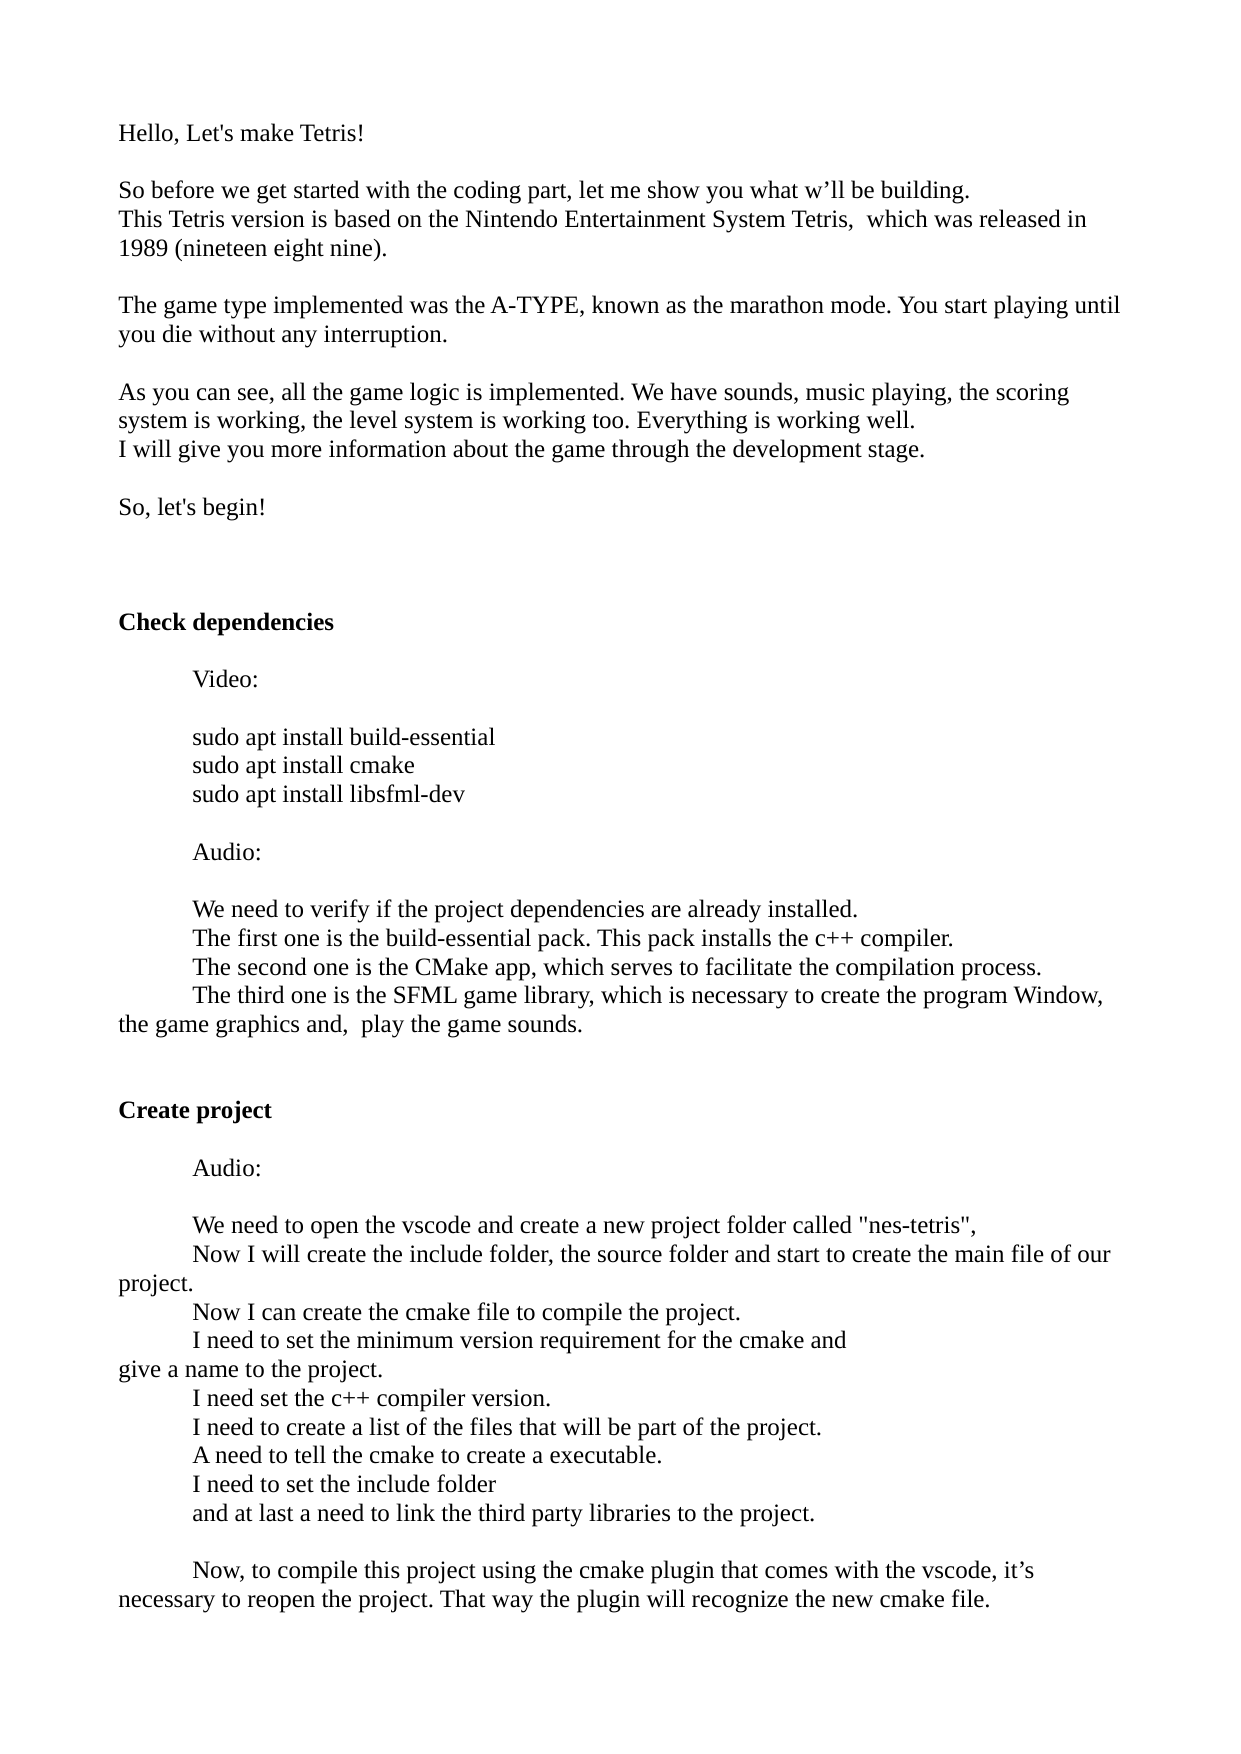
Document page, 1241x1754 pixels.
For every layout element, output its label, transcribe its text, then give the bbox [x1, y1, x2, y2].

text Audio: [118, 837, 1122, 866]
text I need set the c++ compiler version. [118, 1383, 1122, 1412]
text The second one is the CMake app, which serves to facilitate the compilation process. [118, 952, 1122, 981]
text The first one is the build-essential pack. This pack installs the c++ compiler. [118, 923, 1122, 952]
text sudo apt install libsfml-dev [118, 779, 1122, 808]
text A need to tell the cmake to create a executable. [118, 1441, 1122, 1469]
text I need to create a list of the files that will be part of the project. [118, 1412, 1122, 1441]
text sudo apt install cmake [118, 751, 1122, 779]
text Audio: [118, 1153, 1122, 1182]
text We need to verify if the project dependencies are already installed. [118, 894, 1122, 923]
text The third one is the SFML game library, which is necessary to create the program Window, the game graphics and, play the game sounds. [118, 981, 1122, 1038]
text Now, to compile this project using the cmake plugin that comes with the vscode, it’s necessary to reopen the project. That way the plugin will recognize the new cmake file. [118, 1556, 1122, 1613]
text We need to open the vscode and create a new project folder called "nes-tetris", [118, 1211, 1122, 1239]
text I need to set the minimum version requirement for the cmake and [118, 1326, 1122, 1354]
text Video: [118, 664, 1122, 693]
text give a name to the project. [118, 1354, 1122, 1383]
text So, let's begin! [118, 492, 1122, 521]
text This Tetris version is based on the Nintendo Entertainment System Tetris, which was released in 1989 (nineteen eight nine). [118, 204, 1122, 262]
text The game type implemented was the A-TYPE, known as the marathon mode. You start playing until you die without any interruption. [118, 291, 1122, 348]
text and at last a need to link the third party libraries to the project. [118, 1498, 1122, 1527]
text Now I will create the include folder, the source folder and start to create the main file of our project. [118, 1239, 1122, 1297]
text So before we get started with the coding part, let me show you what w’ll be building. [118, 176, 1122, 204]
text I need to set the include folder [118, 1469, 1122, 1498]
text As you can see, all the game logic is implemented. We have sounds, music playing, the scoring system is working, the level system is working too. Everything is working well. [118, 377, 1122, 434]
text sudo apt install build-essential [118, 722, 1122, 751]
text I will give you more information about the game through the development stage. [118, 434, 1122, 463]
text Now I can create the cmake file to compile the project. [118, 1297, 1122, 1326]
text Hello, Let's make Tetris! [118, 118, 1122, 147]
text Create project [118, 1096, 1122, 1124]
text Check dependencies [118, 607, 1122, 636]
